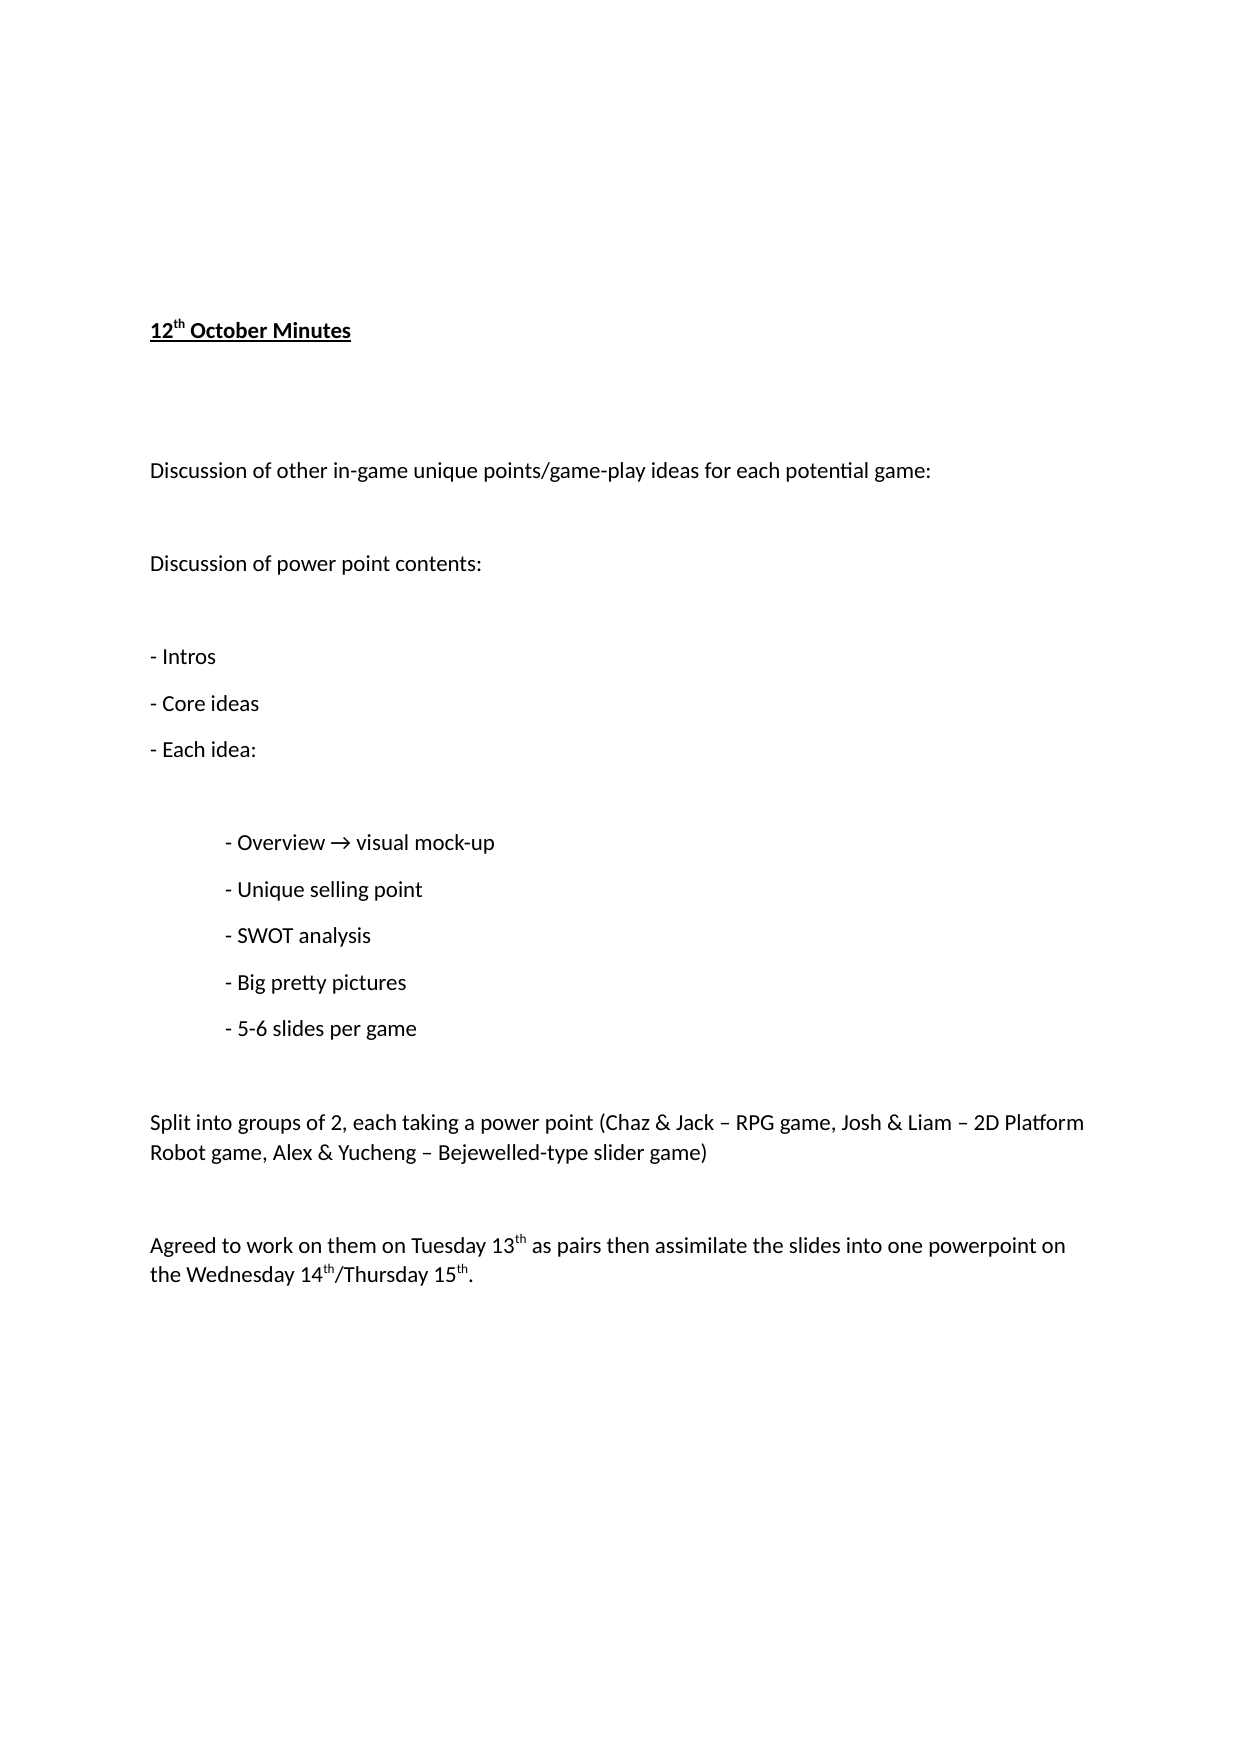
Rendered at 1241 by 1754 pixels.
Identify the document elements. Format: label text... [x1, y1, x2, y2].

text Agreed to work on them on Tuesday 13th as pairs then assimilate the slides into one powerpoint on the Wednesday 14th/Thursday 15th. [150, 1231, 1090, 1289]
text - Intros [150, 642, 1090, 670]
text 12th October Minutes [150, 316, 1090, 344]
text - Core ideas [150, 689, 1090, 717]
text - Overview → visual mock-up [150, 828, 1090, 856]
text Discussion of power point contents: [150, 549, 1090, 577]
text Discussion of other in-game unique points/game-play ideas for each potential game: [150, 456, 1090, 484]
text Split into groups of 2, each taking a power point (Chaz & Jack – RPG game, Josh & Liam – 2D Platform Robot game, Alex & Yucheng – Bejewelled-type slider game) [150, 1108, 1090, 1166]
text - Each idea: [150, 735, 1090, 763]
text - 5-6 slides per game [150, 1014, 1090, 1043]
text - Big pretty pictures [150, 968, 1090, 996]
text - SWOT analysis [150, 921, 1090, 949]
text - Unique selling point [150, 875, 1090, 903]
